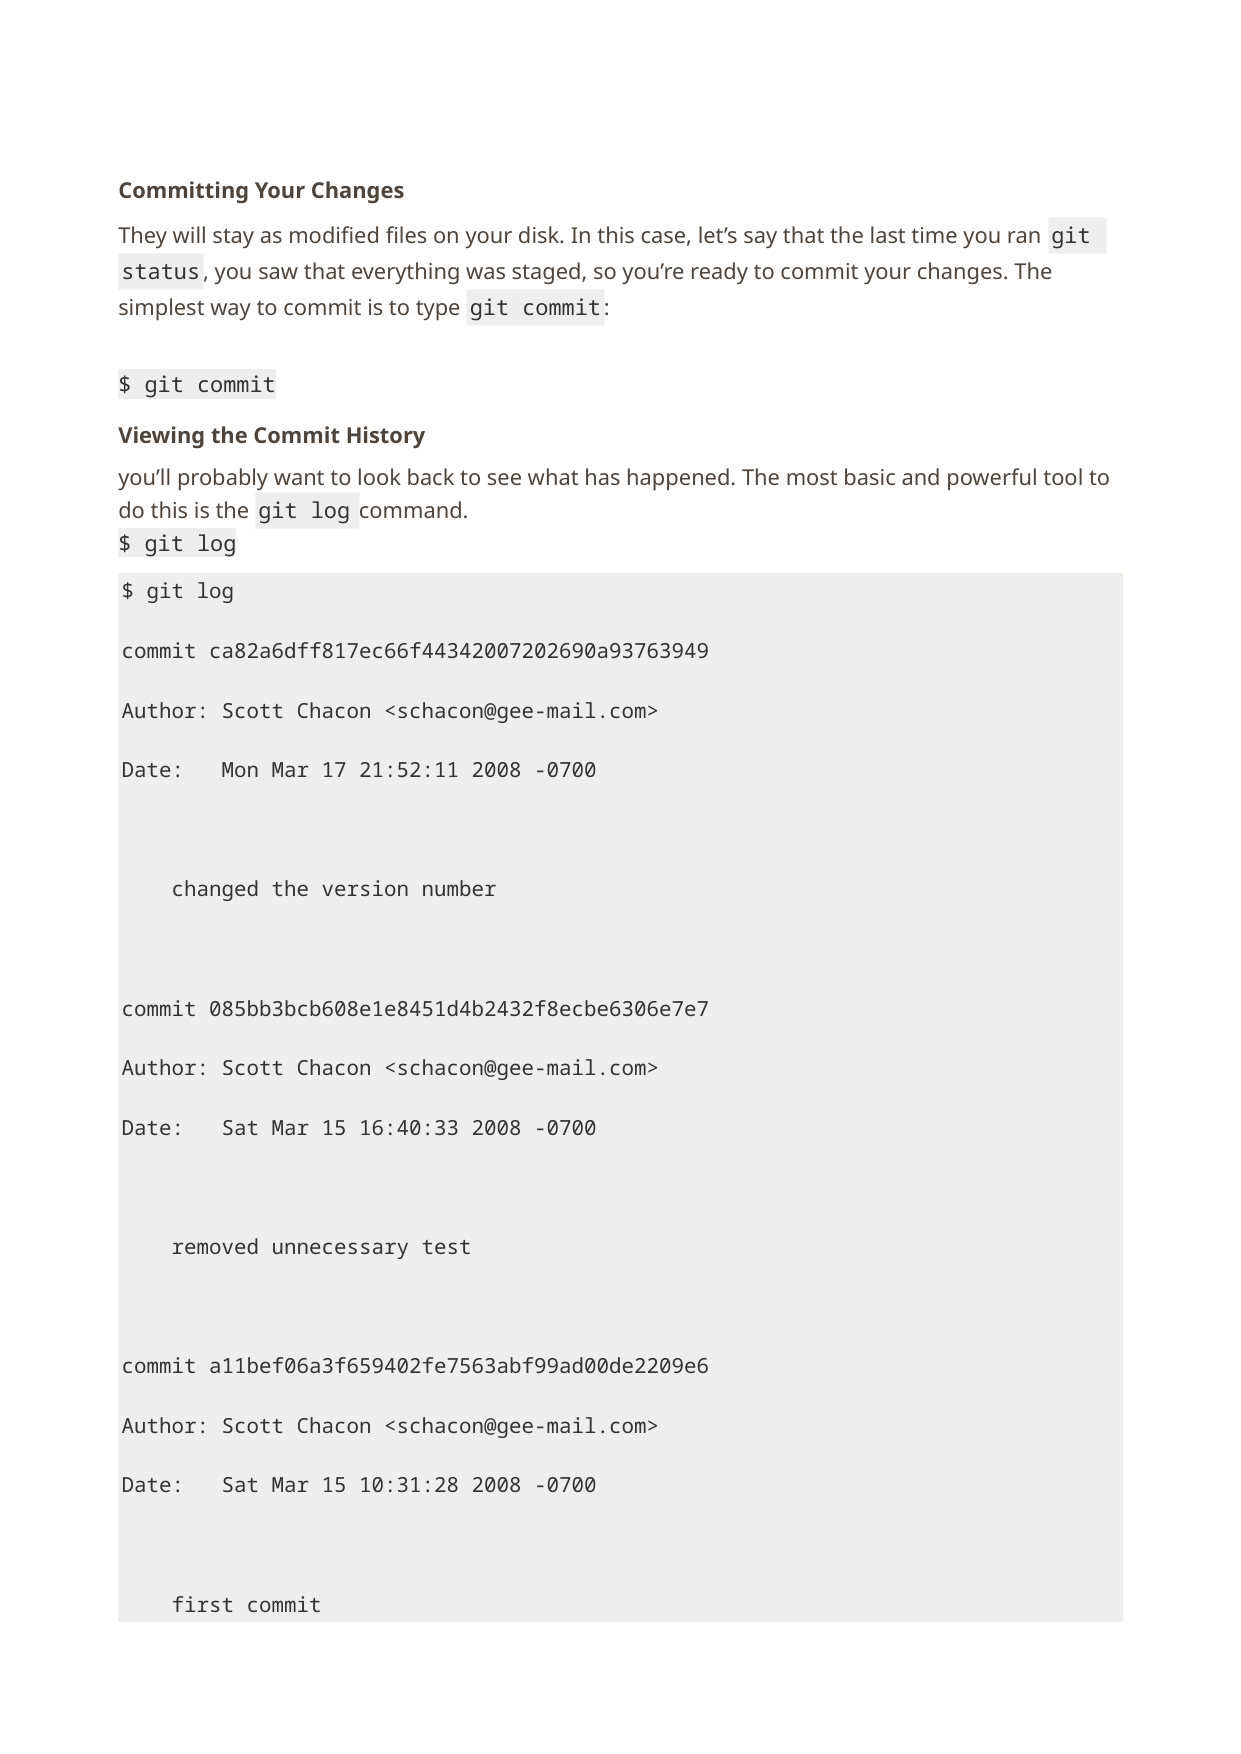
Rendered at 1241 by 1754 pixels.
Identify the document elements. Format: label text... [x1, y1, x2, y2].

subtitle Viewing the Commit History [118, 420, 1122, 449]
text Author: Scott Chacon <schacon@gee-mail.com> [119, 692, 1122, 724]
text Date: Sat Mar 15 10:31:28 2008 -0700 [119, 1467, 1122, 1499]
text changed the version number [119, 871, 1122, 903]
text commit a11bef06a3f659402fe7563abf99ad00de2209e6 [119, 1348, 1122, 1380]
text removed unnecessary test [119, 1229, 1122, 1261]
text $ git log [118, 528, 1122, 557]
text you’ll probably want to look back to see what has happened. The most basic and powerful tool to do this is the git log command. [118, 462, 1122, 528]
text first commit [119, 1586, 1122, 1621]
text $ git log [119, 574, 1122, 605]
text commit ca82a6dff817ec66f44342007202690a93763949 [119, 633, 1122, 664]
text Author: Scott Chacon <schacon@gee-mail.com> [119, 1408, 1122, 1439]
text $ git commit [118, 369, 1122, 399]
text Date: Mon Mar 17 21:52:11 2008 -0700 [119, 752, 1122, 784]
text They will stay as modified files on your disk. In this case, let’s say that the last time you ran git status, you saw that everything was staged, so you’re ready to commit your changes. The simplest way to commit is to type git commit: [118, 217, 1122, 325]
text Author: Scott Chacon <schacon@gee-mail.com> [119, 1050, 1122, 1082]
subtitle Committing Your Changes [118, 175, 1122, 205]
text Date: Sat Mar 15 16:40:33 2008 -0700 [119, 1110, 1122, 1141]
text commit 085bb3bcb608e1e8451d4b2432f8ecbe6306e7e7 [119, 990, 1122, 1022]
